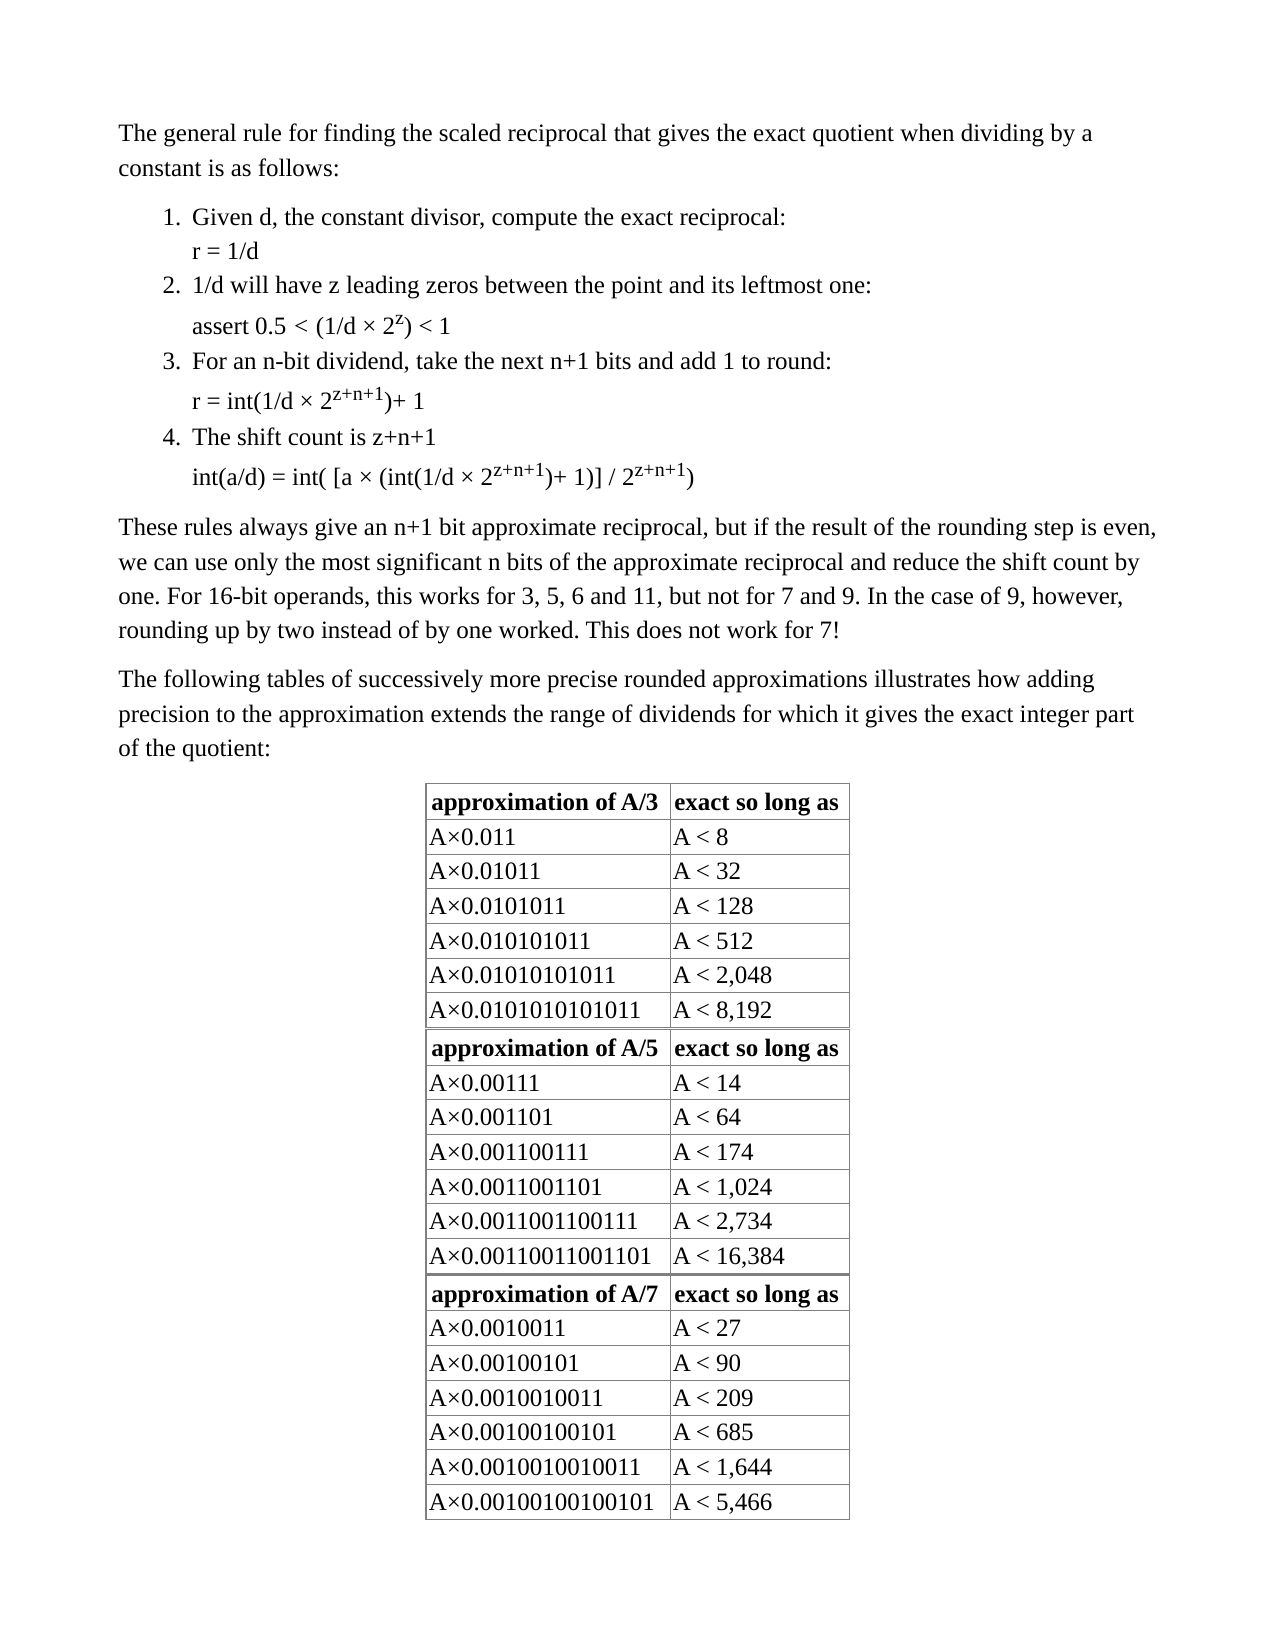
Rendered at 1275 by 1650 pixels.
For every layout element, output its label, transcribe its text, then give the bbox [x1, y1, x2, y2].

table_cell A < 209 [671, 1381, 849, 1414]
table_cell A×0.0011001100111 [427, 1204, 670, 1238]
table_cell A×0.0011001101 [427, 1170, 670, 1203]
list Given d, the constant divisor, compute the exact reciprocal: r = 1/d [162, 202, 1157, 265]
table_header approximation of A/7 [427, 1276, 670, 1310]
table_cell A×0.001101 [427, 1100, 670, 1134]
table_cell A < 16,384 [671, 1239, 849, 1273]
table_cell A×0.00100100100101 [427, 1485, 670, 1518]
table_cell A < 32 [671, 855, 849, 888]
table_cell A < 512 [671, 924, 849, 957]
table_cell A < 1,024 [671, 1170, 849, 1203]
table_cell A < 685 [671, 1416, 849, 1449]
text The general rule for finding the scaled reciprocal that gives the exact quotient when dividing by a constant is as follows: [118, 118, 1157, 181]
table_header exact so long as [671, 1276, 849, 1310]
table_cell A < 14 [671, 1066, 849, 1099]
table_cell A×0.0101011 [427, 889, 670, 923]
table_header approximation of A/5 [427, 1030, 670, 1064]
table_cell A×0.00110011001101 [427, 1239, 670, 1273]
table_cell A×0.01010101011 [427, 959, 670, 992]
table_cell A×0.011 [427, 820, 670, 853]
table_cell A×0.0010010011 [427, 1381, 670, 1414]
table_header approximation of A/3 [427, 784, 670, 819]
table_cell A < 64 [671, 1100, 849, 1134]
table_cell A < 8 [671, 820, 849, 853]
table_cell A < 2,734 [671, 1204, 849, 1238]
table_cell A×0.001100111 [427, 1135, 670, 1169]
table_cell A < 5,466 [671, 1485, 849, 1518]
table_cell A < 128 [671, 889, 849, 923]
table_cell A×0.01011 [427, 855, 670, 888]
text The following tables of successively more precise rounded approximations illustrates how adding precision to the approximation extends the range of dividends for which it gives the exact integer part of the quotient: [118, 664, 1157, 762]
table_cell A×0.0010011 [427, 1311, 670, 1345]
table_cell A×0.0101010101011 [427, 993, 670, 1027]
text These rules always give an n+1 bit approximate reciprocal, but if the result of the rounding step is even, we can use only the most significant n bits of the approximate reciprocal and reduce the shift count by one. For 16-bit operands, this works for 3, 5, 6 and 11, but not for 7 and 9. In the case of 9, however, rounding up by two instead of by one worked. This does not work for 7! [118, 512, 1157, 644]
table_cell A < 8,192 [671, 993, 849, 1027]
table_header exact so long as [671, 784, 849, 819]
list 1/d will have z leading zeros between the point and its leftmost one: assert 0.5 < (1/d × 2z) < 1 [162, 271, 1157, 339]
table_cell A < 174 [671, 1135, 849, 1169]
table_cell A×0.0010010010011 [427, 1450, 670, 1484]
list For an n-bit dividend, take the next n+1 bits and add 1 to round: r = int(1/d × 2z+n+1)+ 1 [162, 346, 1157, 415]
table_cell A < 1,644 [671, 1450, 849, 1484]
table_cell A×0.010101011 [427, 924, 670, 957]
table_cell A < 27 [671, 1311, 849, 1345]
table_cell A×0.00111 [427, 1066, 670, 1099]
list The shift count is z+n+1 int(a/d) = int( [a × (int(1/d × 2z+n+1)+ 1)] / 2z+n+1) [162, 422, 1157, 491]
table_cell A×0.00100101 [427, 1346, 670, 1380]
table_cell A < 90 [671, 1346, 849, 1380]
table_cell A×0.00100100101 [427, 1416, 670, 1449]
table_header exact so long as [671, 1030, 849, 1064]
table_cell A < 2,048 [671, 959, 849, 992]
